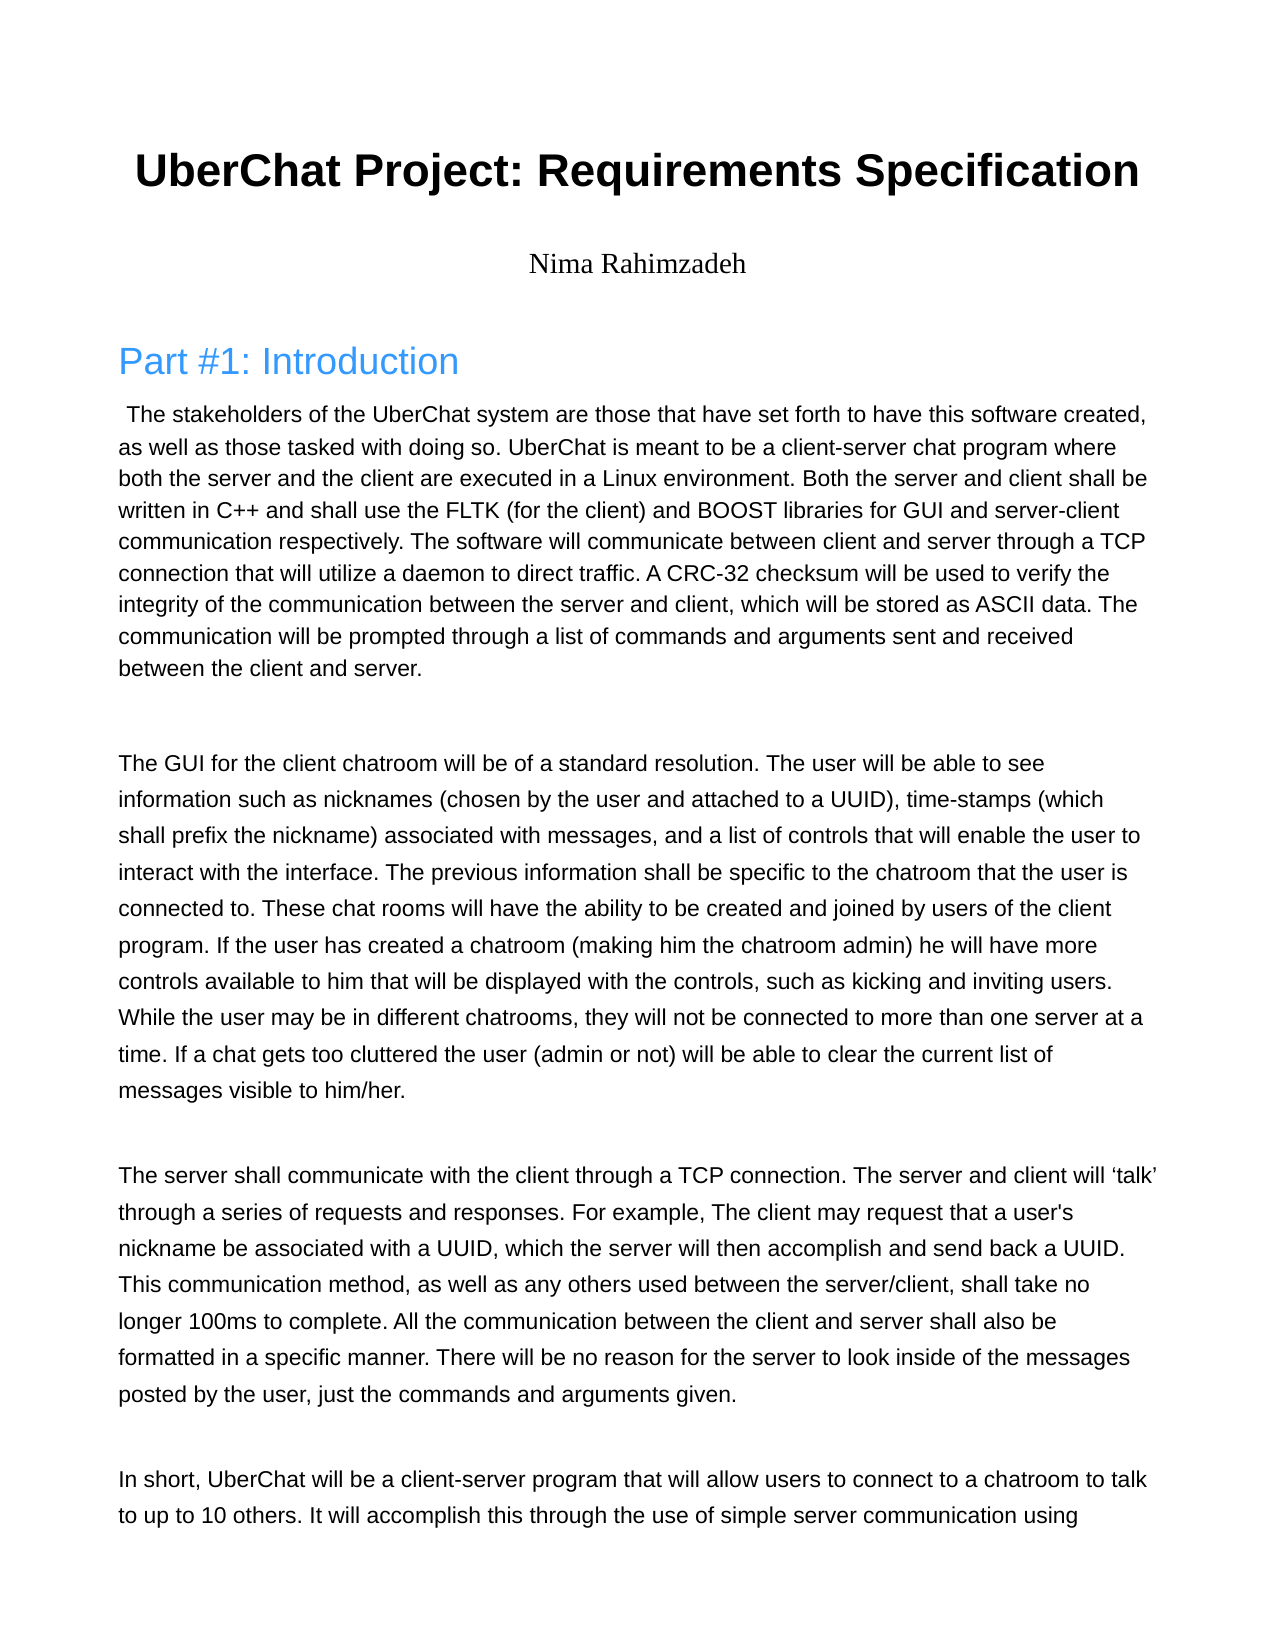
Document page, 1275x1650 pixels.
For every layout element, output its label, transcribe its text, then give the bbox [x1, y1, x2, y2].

text The server shall communicate with the client through a TCP connection. The server and client will ‘talk’ through a series of requests and responses. For example, The client may request that a user's nickname be associated with a UUID, which the server will then accomplish and send back a UUID. This communication method, as well as any others used between the server/client, shall take no longer 100ms to complete. All the communication between the client and server shall also be formatted in a specific manner. There will be no reason for the server to look inside of the messages posted by the user, just the commands and arguments given. [118, 1162, 1157, 1407]
title UberChat Project: Requirements Specification [118, 143, 1157, 196]
text The stakeholders of the UberChat system are those that have set forth to have this software created, as well as those tasked with doing so. UberChat is meant to be a client-server chat program where both the server and the client are executed in a Linux environment. Both the server and client shall be written in C++ and shall use the FLTK (for the client) and BOOST libraries for GUI and server-client communication respectively. The software will communicate between client and server through a TCP connection that will utilize a daemon to direct traffic. A CRC-32 checksum will be used to verify the integrity of the communication between the server and client, which will be stored as ASCII data. The communication will be prompted through a list of commands and arguments sent and received between the client and server. [118, 395, 1157, 681]
subtitle Part #1: Introduction [118, 339, 1157, 382]
text Nima Rahimzadeh [118, 247, 1157, 280]
text The GUI for the client chatroom will be of a standard resolution. The user will be able to see information such as nicknames (chosen by the user and attached to a UUID), time-stamps (which shall prefix the nickname) associated with messages, and a list of controls that will enable the user to interact with the interface. The previous information shall be specific to the chatroom that the user is connected to. These chat rooms will have the ability to be created and joined by users of the client program. If the user has created a chatroom (making him the chatroom admin) he will have more controls available to him that will be displayed with the controls, such as kicking and inviting users. While the user may be in different chatrooms, they will not be connected to more than one server at a time. If a chat gets too cluttered the user (admin or not) will be able to clear the current list of messages visible to him/her. [118, 750, 1157, 1103]
text In short, UberChat will be a client-server program that will allow users to connect to a chatroom to talk to up to 10 others. It will accomplish this through the use of simple server communication using [118, 1466, 1157, 1529]
